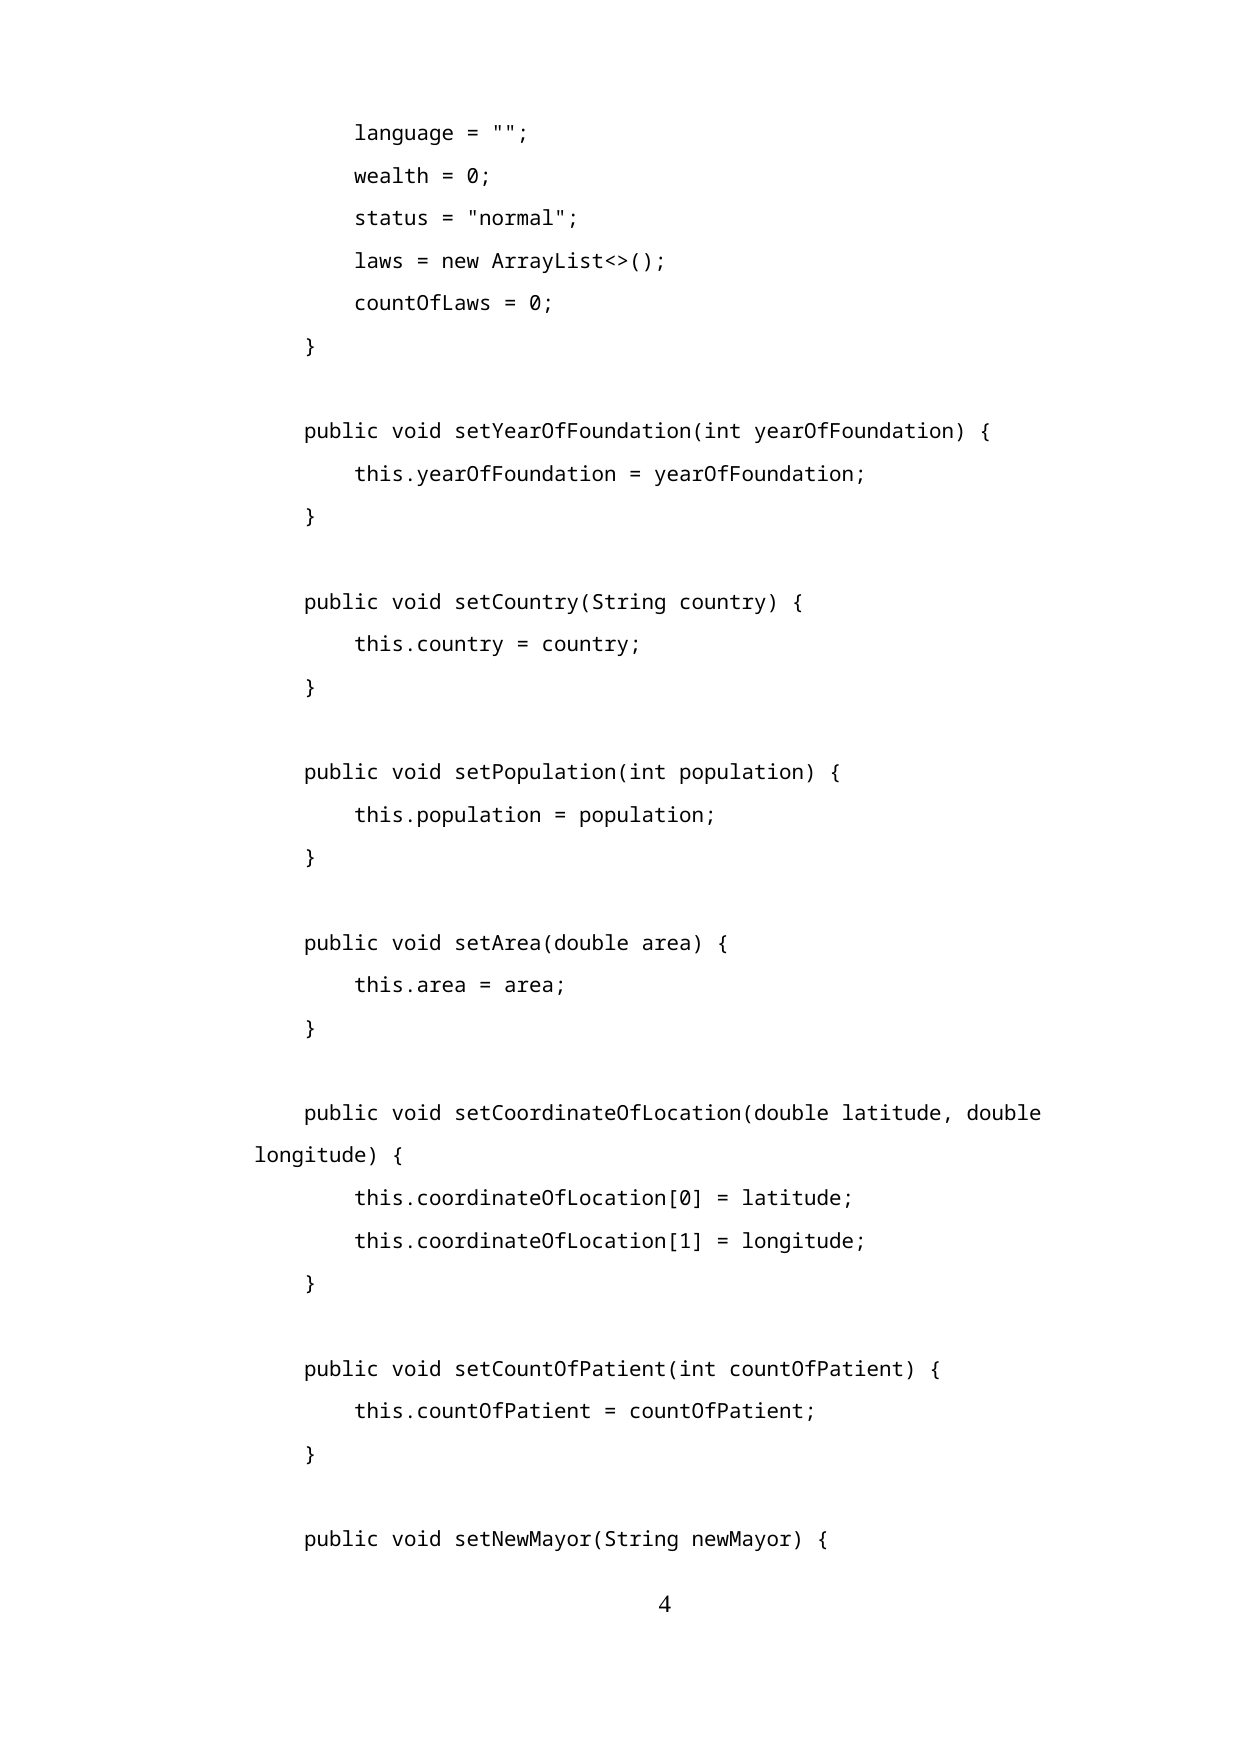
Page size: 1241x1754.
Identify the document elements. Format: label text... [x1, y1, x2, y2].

text public void setPopulation(int population) { [254, 757, 1152, 786]
text } [254, 1439, 1152, 1467]
text } [254, 502, 1152, 530]
text language = ""; [254, 118, 1152, 147]
text public void setYearOfFoundation(int yearOfFoundation) { [254, 416, 1152, 445]
text public void setNewMayor(String newMayor) { [254, 1524, 1152, 1552]
text this.countOfPatient = countOfPatient; [254, 1396, 1152, 1425]
text this.area = area; [254, 970, 1152, 999]
text public void setCoordinateOfLocation(double latitude, double longitude) { [254, 1098, 1152, 1169]
text } [254, 1268, 1152, 1297]
text } [254, 672, 1152, 700]
text this.coordinateOfLocation[1] = longitude; [254, 1226, 1152, 1254]
text public void setCountOfPatient(int countOfPatient) { [254, 1354, 1152, 1382]
text } [254, 331, 1152, 359]
text wealth = 0; [254, 161, 1152, 189]
text countOfLaws = 0; [254, 288, 1152, 317]
text laws = new ArrayList<>(); [254, 246, 1152, 274]
text status = "normal"; [254, 203, 1152, 232]
text } [254, 1013, 1152, 1041]
text this.coordinateOfLocation[0] = latitude; [254, 1183, 1152, 1212]
text } [254, 842, 1152, 871]
text this.yearOfFoundation = yearOfFoundation; [254, 459, 1152, 487]
text public void setArea(double area) { [254, 928, 1152, 956]
text public void setCountry(String country) { [254, 587, 1152, 615]
text this.population = population; [254, 800, 1152, 828]
text this.country = country; [254, 629, 1152, 658]
